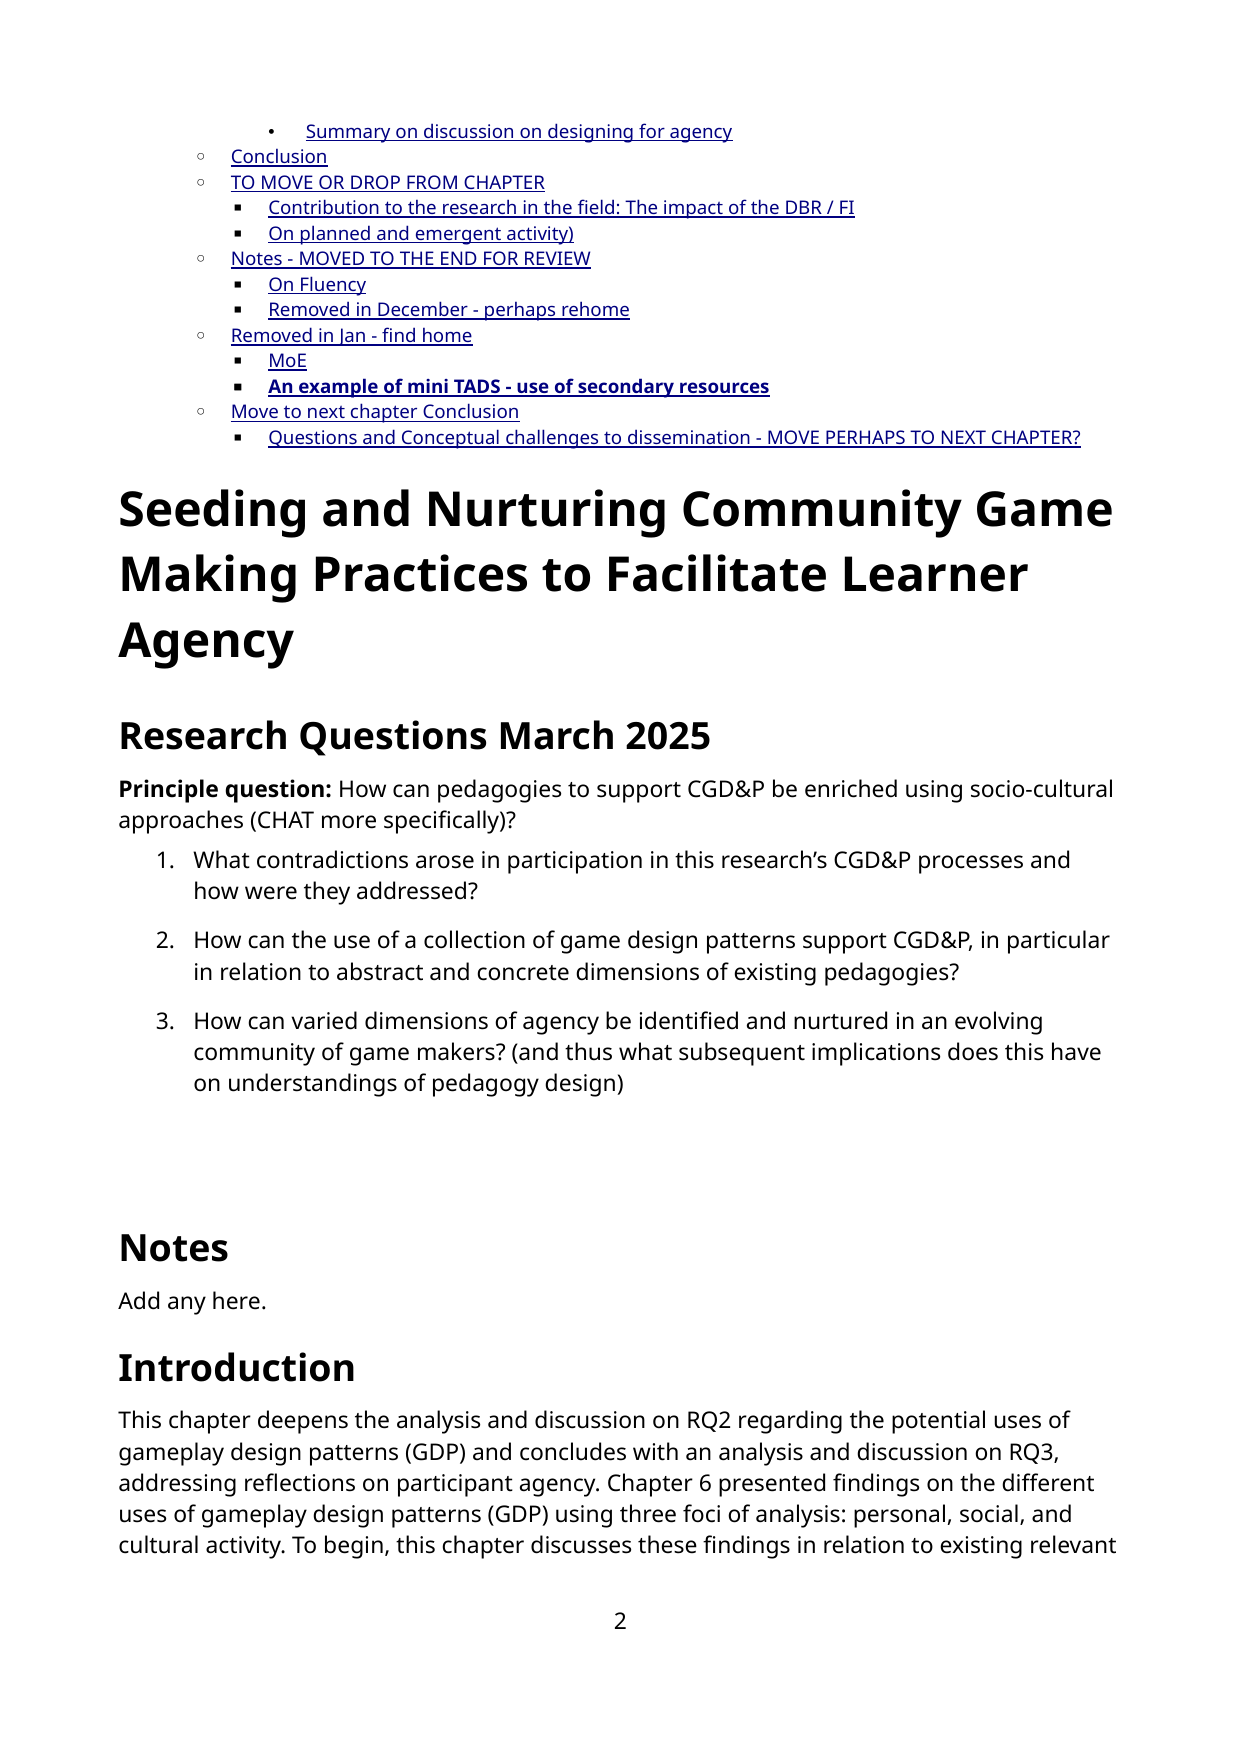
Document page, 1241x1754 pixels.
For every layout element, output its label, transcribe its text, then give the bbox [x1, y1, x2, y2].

list Move to next chapter Conclusion [193, 399, 1122, 424]
text This chapter deepens the analysis and discussion on RQ2 regarding the potential uses of gameplay design patterns (GDP) and concludes with an analysis and discussion on RQ3, addressing reflections on participant agency. Chapter 6 presented findings on the different uses of gameplay design patterns (GDP) using three foci of analysis: personal, social, and cultural activity. To begin, this chapter discusses these findings in relation to existing relevant [118, 1404, 1122, 1561]
list MoE [231, 348, 1122, 373]
list How can the use of a collection of game design patterns support CGD&P, in particular in relation to abstract and concrete dimensions of existing pedagogies? [156, 924, 1122, 987]
list Removed in Jan - find home [193, 322, 1122, 348]
list Questions and Conceptual challenges to dissemination - MOVE PERHAPS TO NEXT CHAPTER? [231, 424, 1122, 450]
subtitle Research Questions March 2025 [118, 709, 1122, 760]
subtitle Introduction [118, 1341, 1122, 1392]
list Contribution to the research in the field: The impact of the DBR / FI [231, 195, 1122, 220]
list How can varied dimensions of agency be identified and nurtured in an evolving community of game makers? (and thus what subsequent implications does this have on understandings of pedagogy design) [156, 1005, 1122, 1098]
list What contradictions arose in participation in this research’s CGD&P processes and how were they addressed? [156, 844, 1122, 906]
list Removed in December - perhaps rehome [231, 297, 1122, 322]
list On planned and emergent activity) [231, 220, 1122, 246]
list Notes - MOVED TO THE END FOR REVIEW [193, 246, 1122, 271]
subtitle Seeding and Nurturing Community Game Making Practices to Facilitate Learner Agency [118, 475, 1122, 671]
list Summary on discussion on designing for agency [268, 118, 1122, 144]
text Add any here. [118, 1284, 1122, 1316]
list An example of mini TADS - use of secondary resources [231, 373, 1122, 399]
list On Fluency [231, 271, 1122, 297]
text Principle question: How can pedagogies to support CGD&P be enriched using socio-cultural approaches (CHAT more specifically)? [118, 772, 1122, 835]
list TO MOVE OR DROP FROM CHAPTER [193, 169, 1122, 195]
subtitle Notes [118, 1221, 1122, 1272]
list Conclusion [193, 144, 1122, 169]
